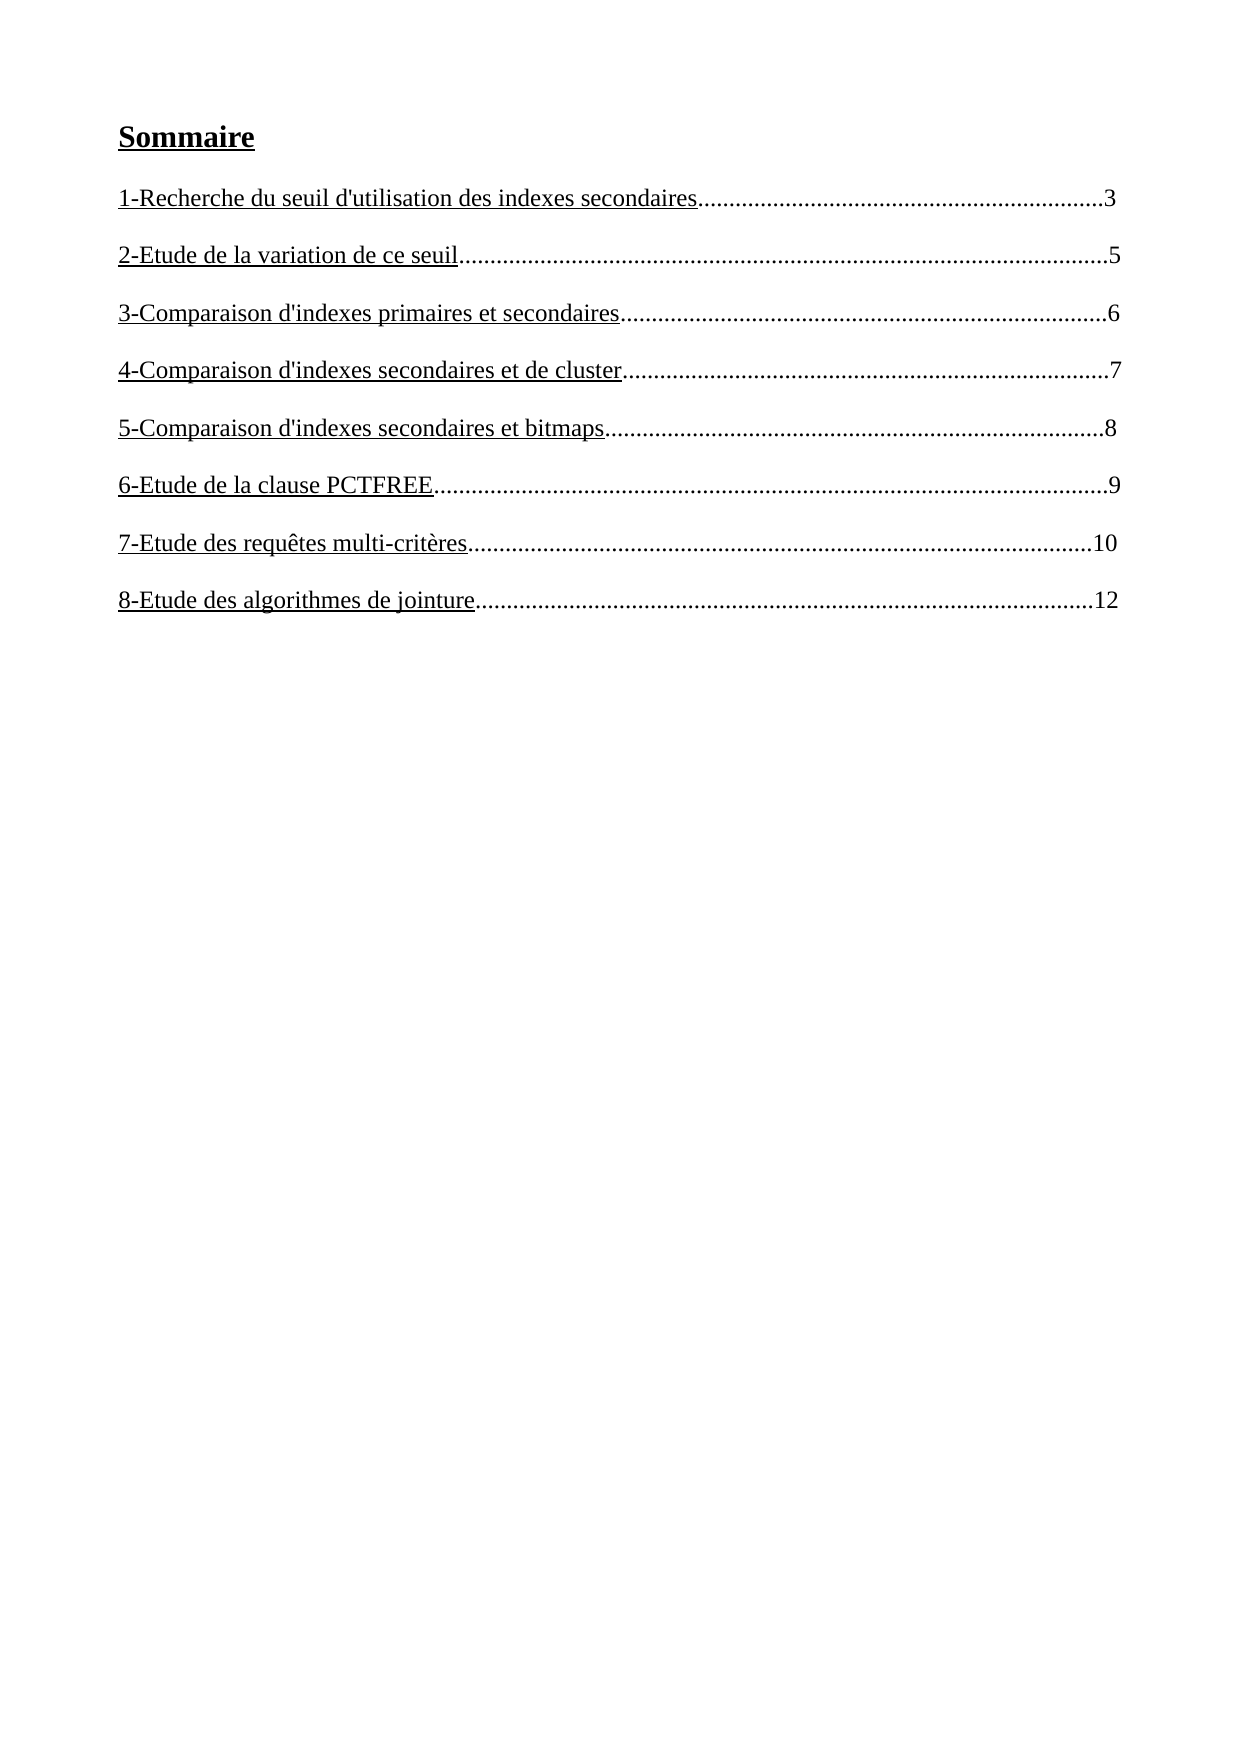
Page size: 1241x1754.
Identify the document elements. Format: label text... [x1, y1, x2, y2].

text 8-Etude des algorithmes de jointure...................................................................................................12 [118, 585, 1122, 614]
text 3-Comparaison d'indexes primaires et secondaires..............................................................................6 [118, 298, 1122, 327]
text 6-Etude de la clause PCTFREE............................................................................................................9 [118, 470, 1122, 499]
text 5-Comparaison d'indexes secondaires et bitmaps................................................................................8 [118, 413, 1122, 442]
text 1-Recherche du seuil d'utilisation des indexes secondaires.................................................................3 [118, 183, 1122, 212]
text 7-Etude des requêtes multi-critères....................................................................................................10 [118, 528, 1122, 557]
text 4-Comparaison d'indexes secondaires et de cluster..............................................................................7 [118, 355, 1122, 384]
text Sommaire [118, 118, 1122, 154]
text 2-Etude de la variation de ce seuil........................................................................................................5 [118, 240, 1122, 269]
